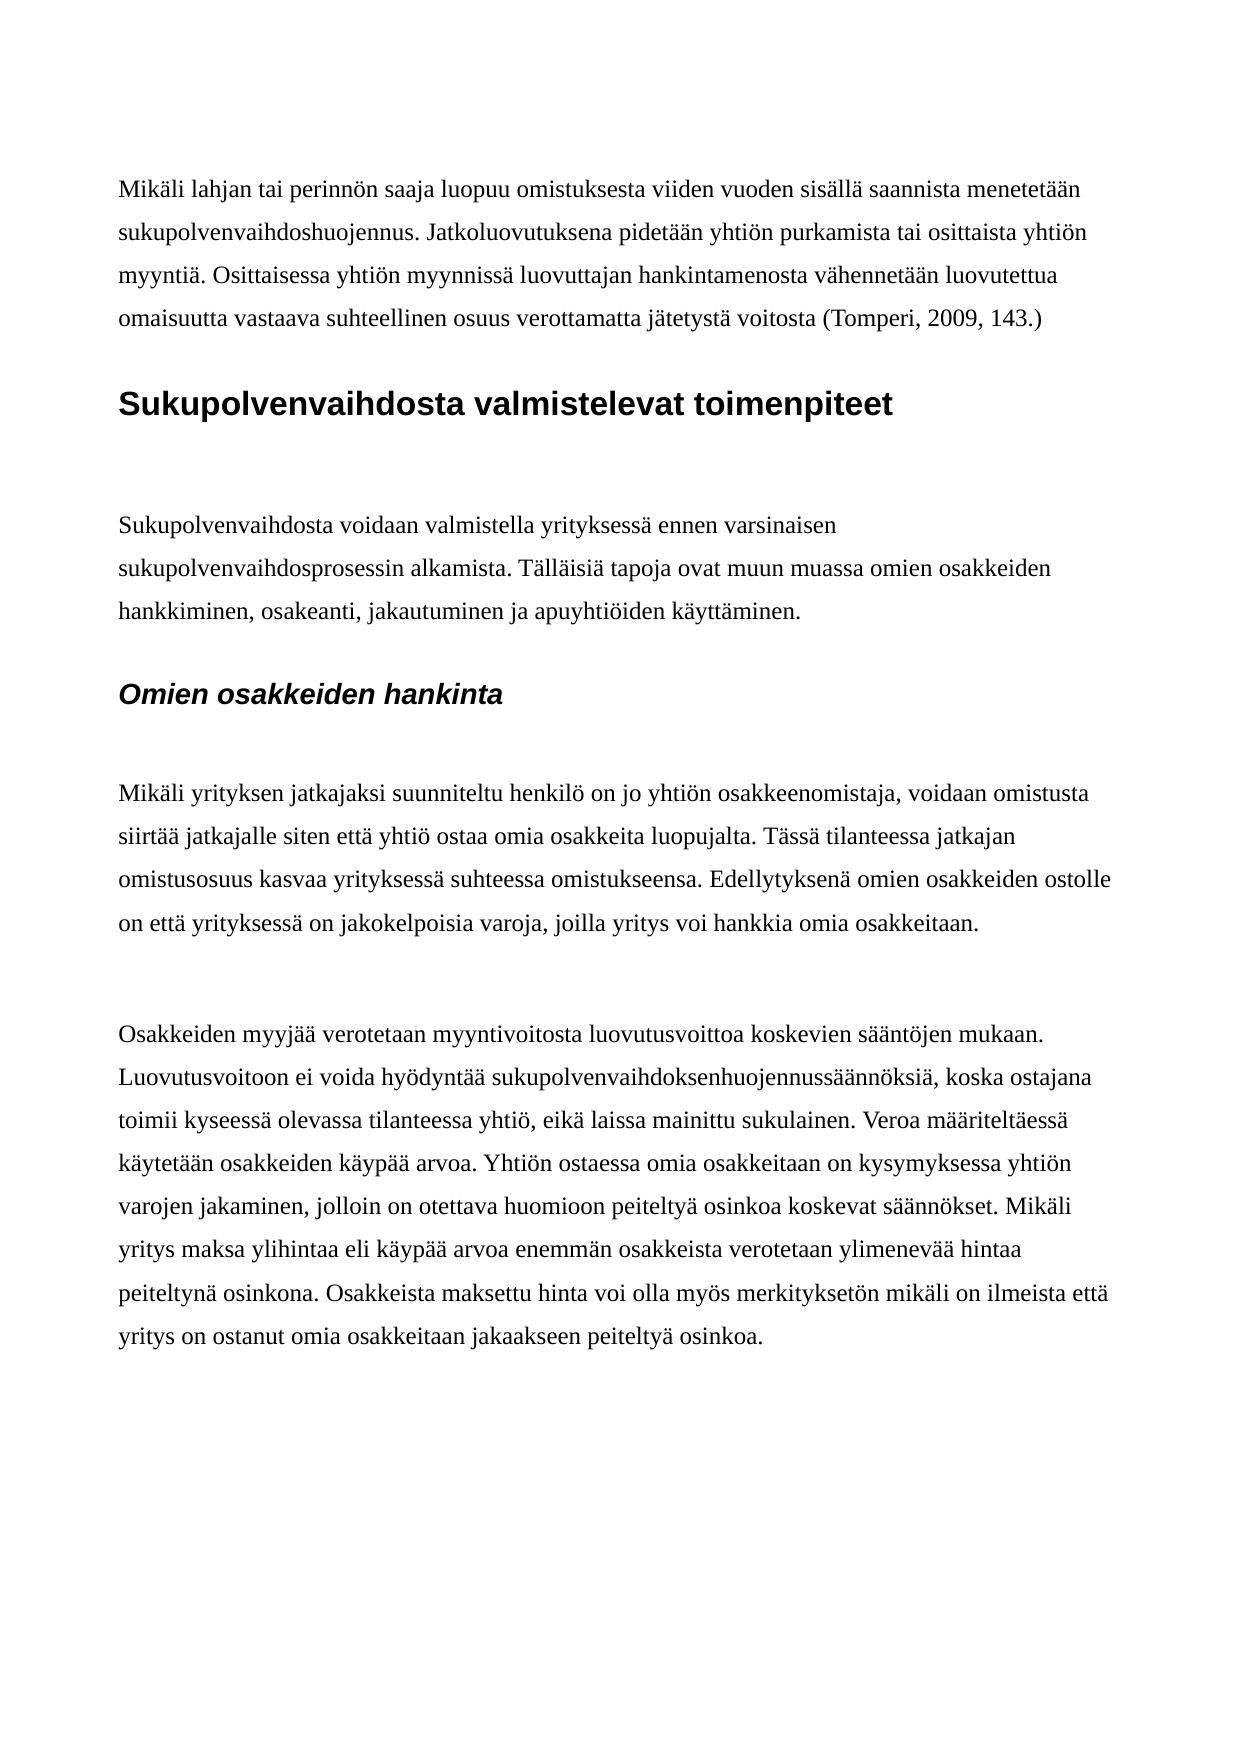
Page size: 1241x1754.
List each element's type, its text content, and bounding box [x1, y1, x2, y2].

text Mikäli yrityksen jatkajaksi suunniteltu henkilö on jo yhtiön osakkeenomistaja, voidaan omistusta siirtää jatkajalle siten että yhtiö ostaa omia osakkeita luopujalta. Tässä tilanteessa jatkajan omistusosuus kasvaa yrityksessä suhteessa omistukseensa. Edellytyksenä omien osakkeiden ostolle on että yrityksessä on jakokelpoisia varoja, joilla yritys voi hankkia omia osakkeitaan. [118, 778, 1122, 936]
subtitle Sukupolvenvaihdosta valmistelevat toimenpiteet [118, 384, 1122, 422]
text Osakkeiden myyjää verotetaan myyntivoitosta luovutusvoittoa koskevien sääntöjen mukaan. Luovutusvoitoon ei voida hyödyntää sukupolvenvaihdoksenhuojennussäännöksiä, koska ostajana toimii kyseessä olevassa tilanteessa yhtiö, eikä laissa mainittu sukulainen. Veroa määriteltäessä käytetään osakkeiden käypää arvoa. Yhtiön ostaessa omia osakkeitaan on kysymyksessa yhtiön varojen jakaminen, jolloin on otettava huomioon peiteltyä osinkoa koskevat säännökset. Mikäli yritys maksa ylihintaa eli käypää arvoa enemmän osakkeista verotetaan ylimenevää hintaa peiteltynä osinkona. Osakkeista maksettu hinta voi olla myös merkityksetön mikäli on ilmeista että yritys on ostanut omia osakkeitaan jakaakseen peiteltyä osinkoa. [118, 1019, 1122, 1349]
subtitle Omien osakkeiden hankinta [118, 677, 1122, 710]
text Mikäli lahjan tai perinnön saaja luopuu omistuksesta viiden vuoden sisällä saannista menetetään sukupolvenvaihdoshuojennus. Jatkoluovutuksena pidetään yhtiön purkamista tai osittaista yhtiön myyntiä. Osittaisessa yhtiön myynnissä luovuttajan hankintamenosta vähennetään luovutettua omaisuutta vastaava suhteellinen osuus verottamatta jätetystä voitosta (Tomperi, 2009, 143.) [118, 174, 1122, 332]
text Sukupolvenvaihdosta voidaan valmistella yrityksessä ennen varsinaisen sukupolvenvaihdosprosessin alkamista. Tälläisiä tapoja ovat muun muassa omien osakkeiden hankkiminen, osakeanti, jakautuminen ja apuyhtiöiden käyttäminen. [118, 510, 1122, 625]
